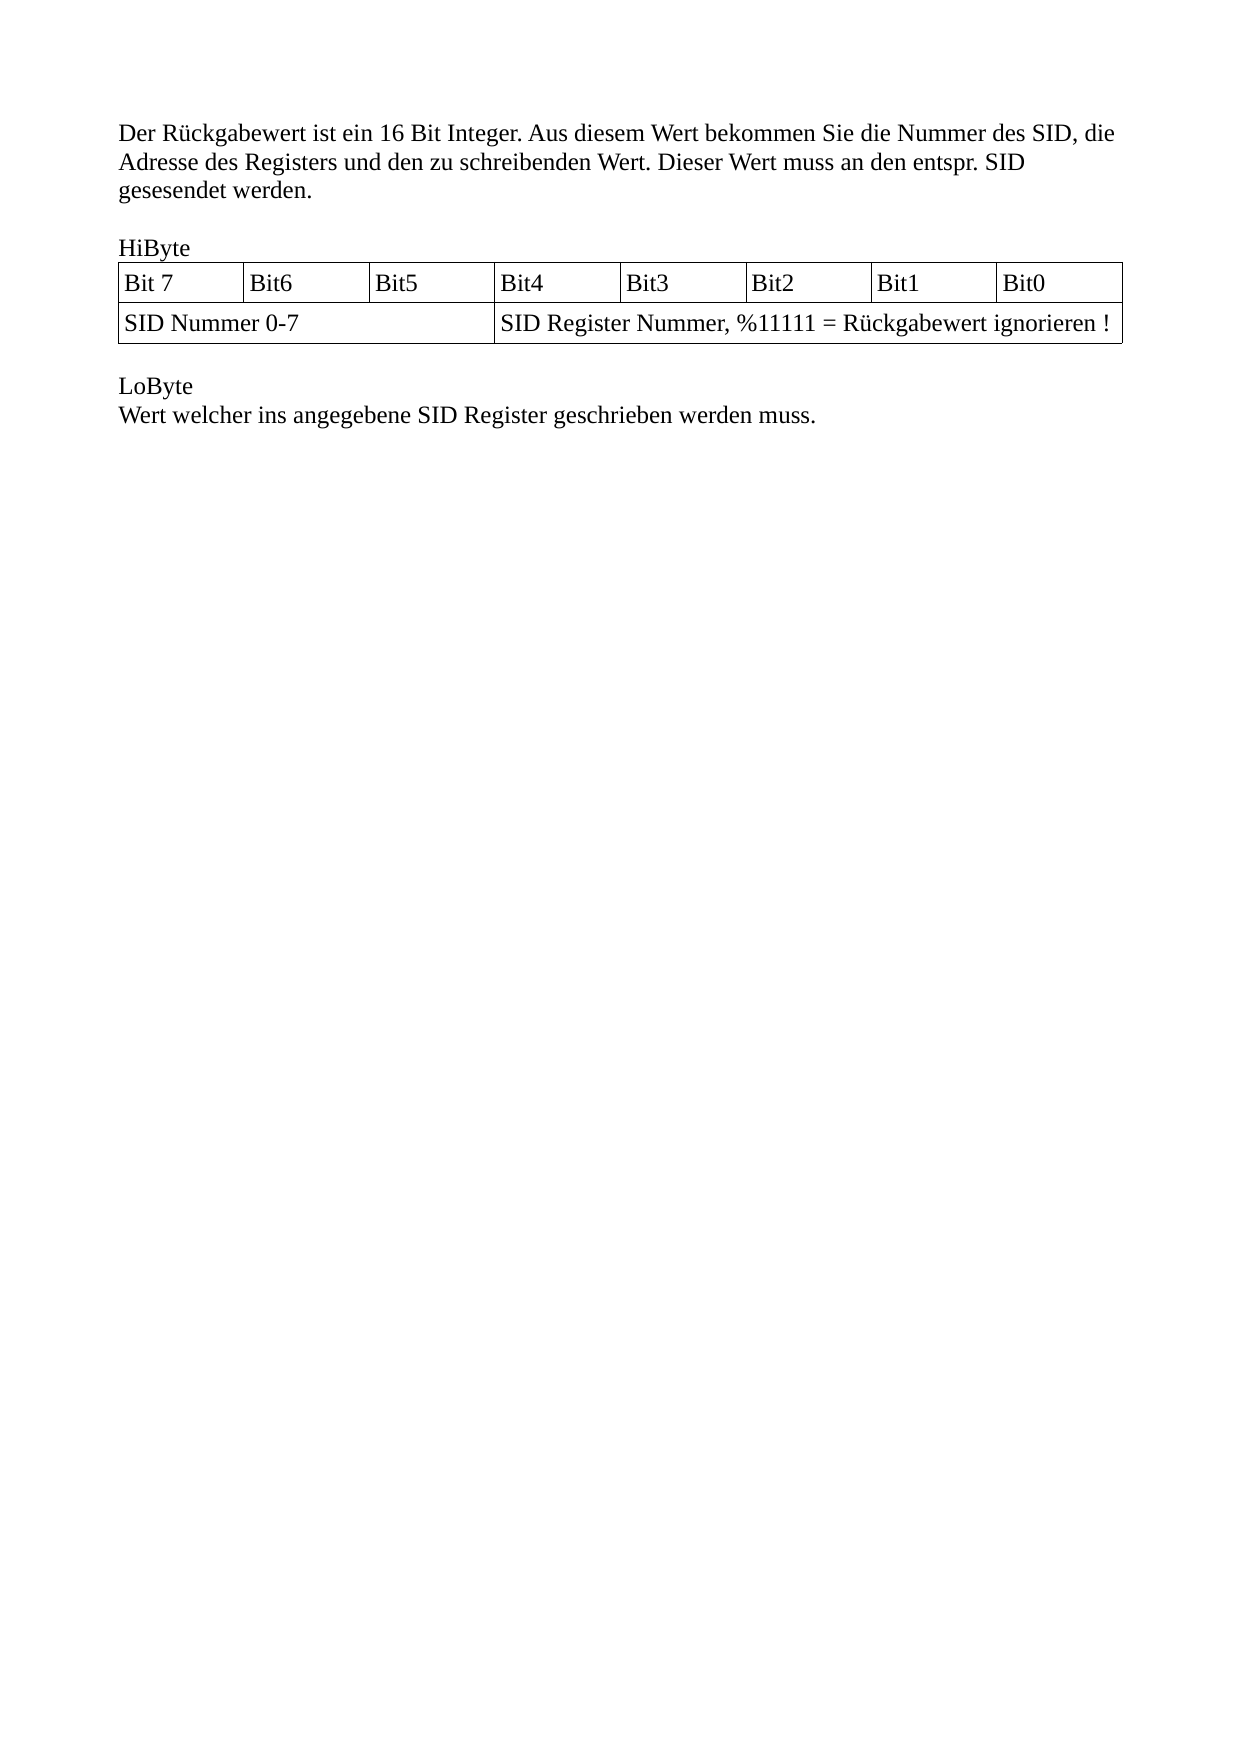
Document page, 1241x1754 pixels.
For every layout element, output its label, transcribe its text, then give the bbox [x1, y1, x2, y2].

table_header Bit0 [997, 263, 1122, 302]
table_header Bit1 [872, 263, 996, 302]
table_cell SID Nummer 0-7 [119, 303, 494, 342]
table_header Bit2 [747, 263, 871, 302]
table_cell SID Register Nummer, %11111 = Rückgabewert ignorieren ! [495, 303, 1122, 342]
text Der Rückgabewert ist ein 16 Bit Integer. Aus diesem Wert bekommen Sie die Nummer des SID, die Adresse des Registers und den zu schreibenden Wert. Dieser Wert muss an den entspr. SID gesesendet werden. [118, 118, 1122, 204]
table_header Bit5 [370, 263, 494, 302]
table_header Bit 7 [119, 263, 243, 302]
table_header Bit6 [244, 263, 369, 302]
table_header Bit4 [495, 263, 620, 302]
text HiByte [118, 233, 1122, 262]
table_header Bit3 [621, 263, 746, 302]
text Wert welcher ins angegebene SID Register geschrieben werden muss. [118, 400, 1122, 429]
text LoByte [118, 371, 1122, 400]
